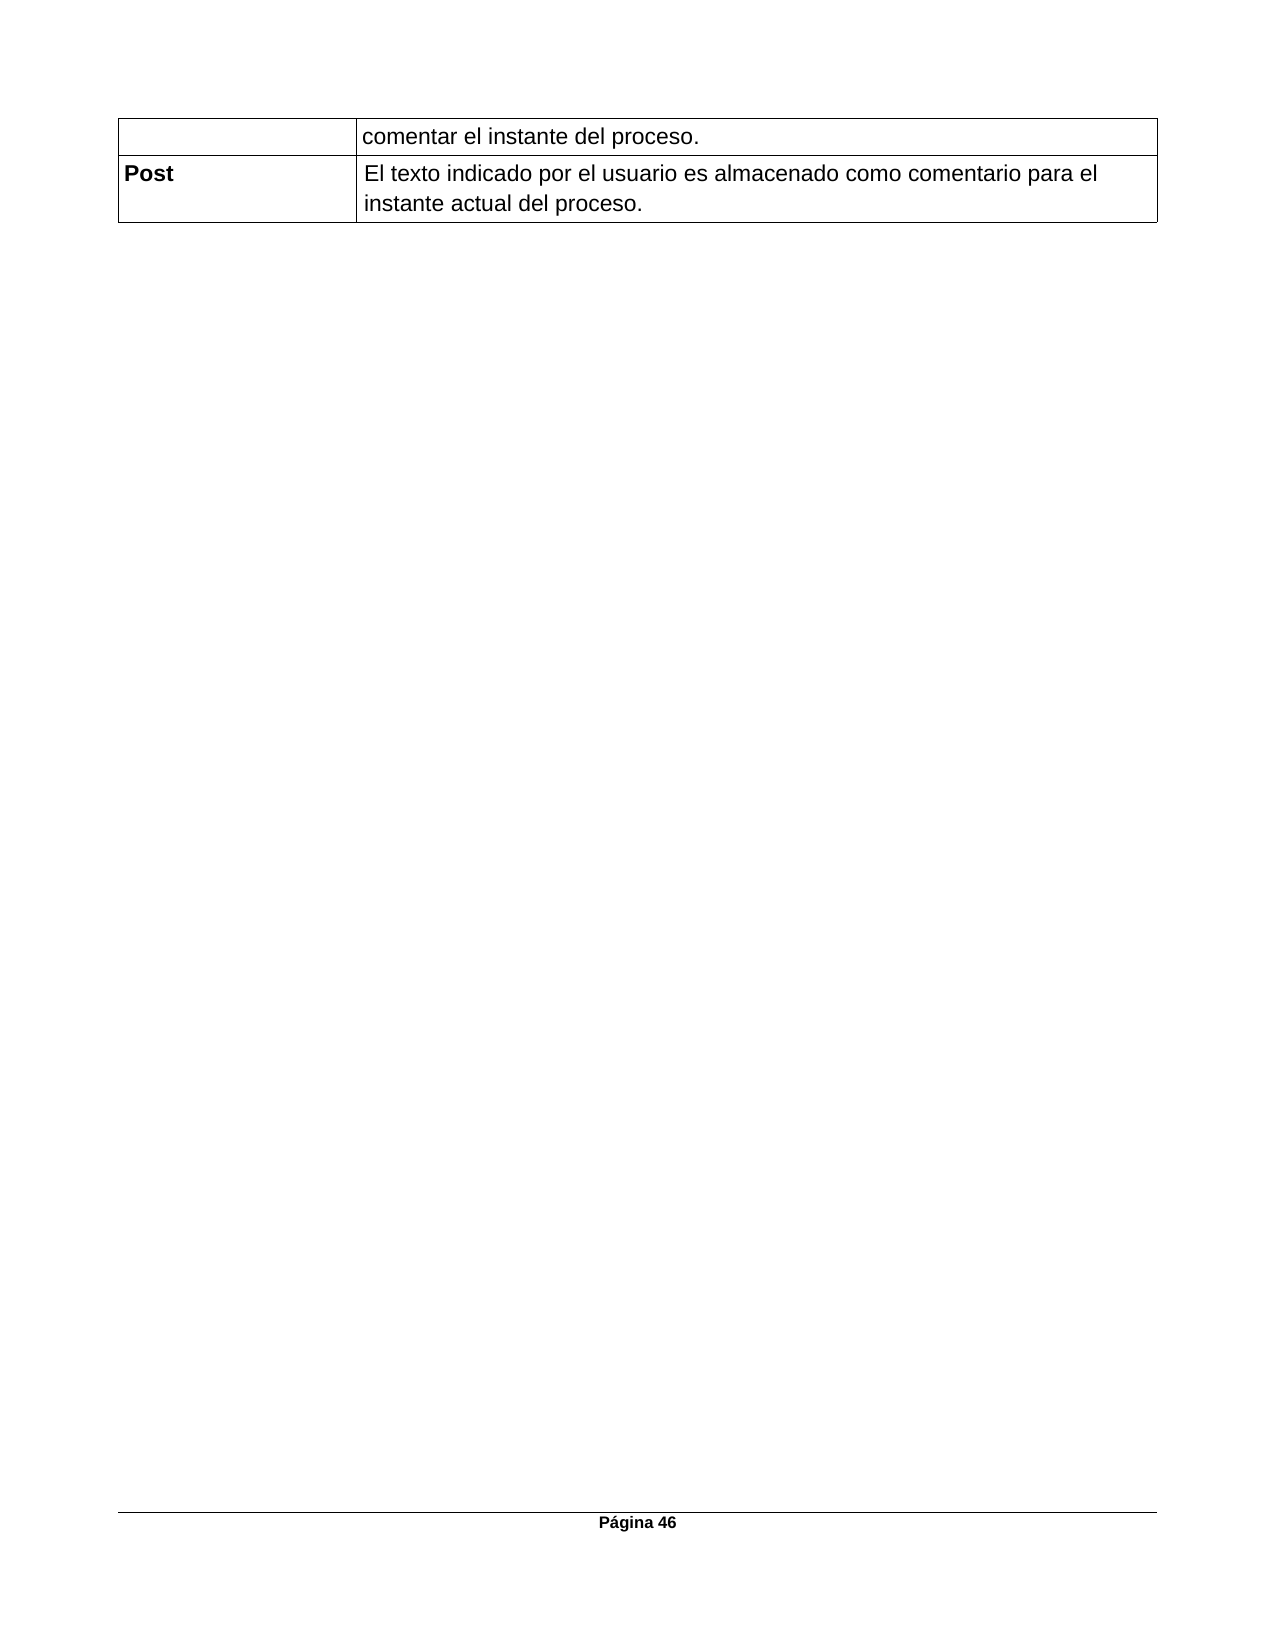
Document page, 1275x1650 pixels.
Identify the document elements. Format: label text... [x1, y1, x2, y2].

table_cell comentar el instante del proceso. [357, 119, 1157, 155]
table_cell El texto indicado por el usuario es almacenado como comentario para el instante actual del proceso. [357, 156, 1157, 222]
table_cell Post [119, 156, 356, 222]
table_cell [119, 119, 356, 155]
